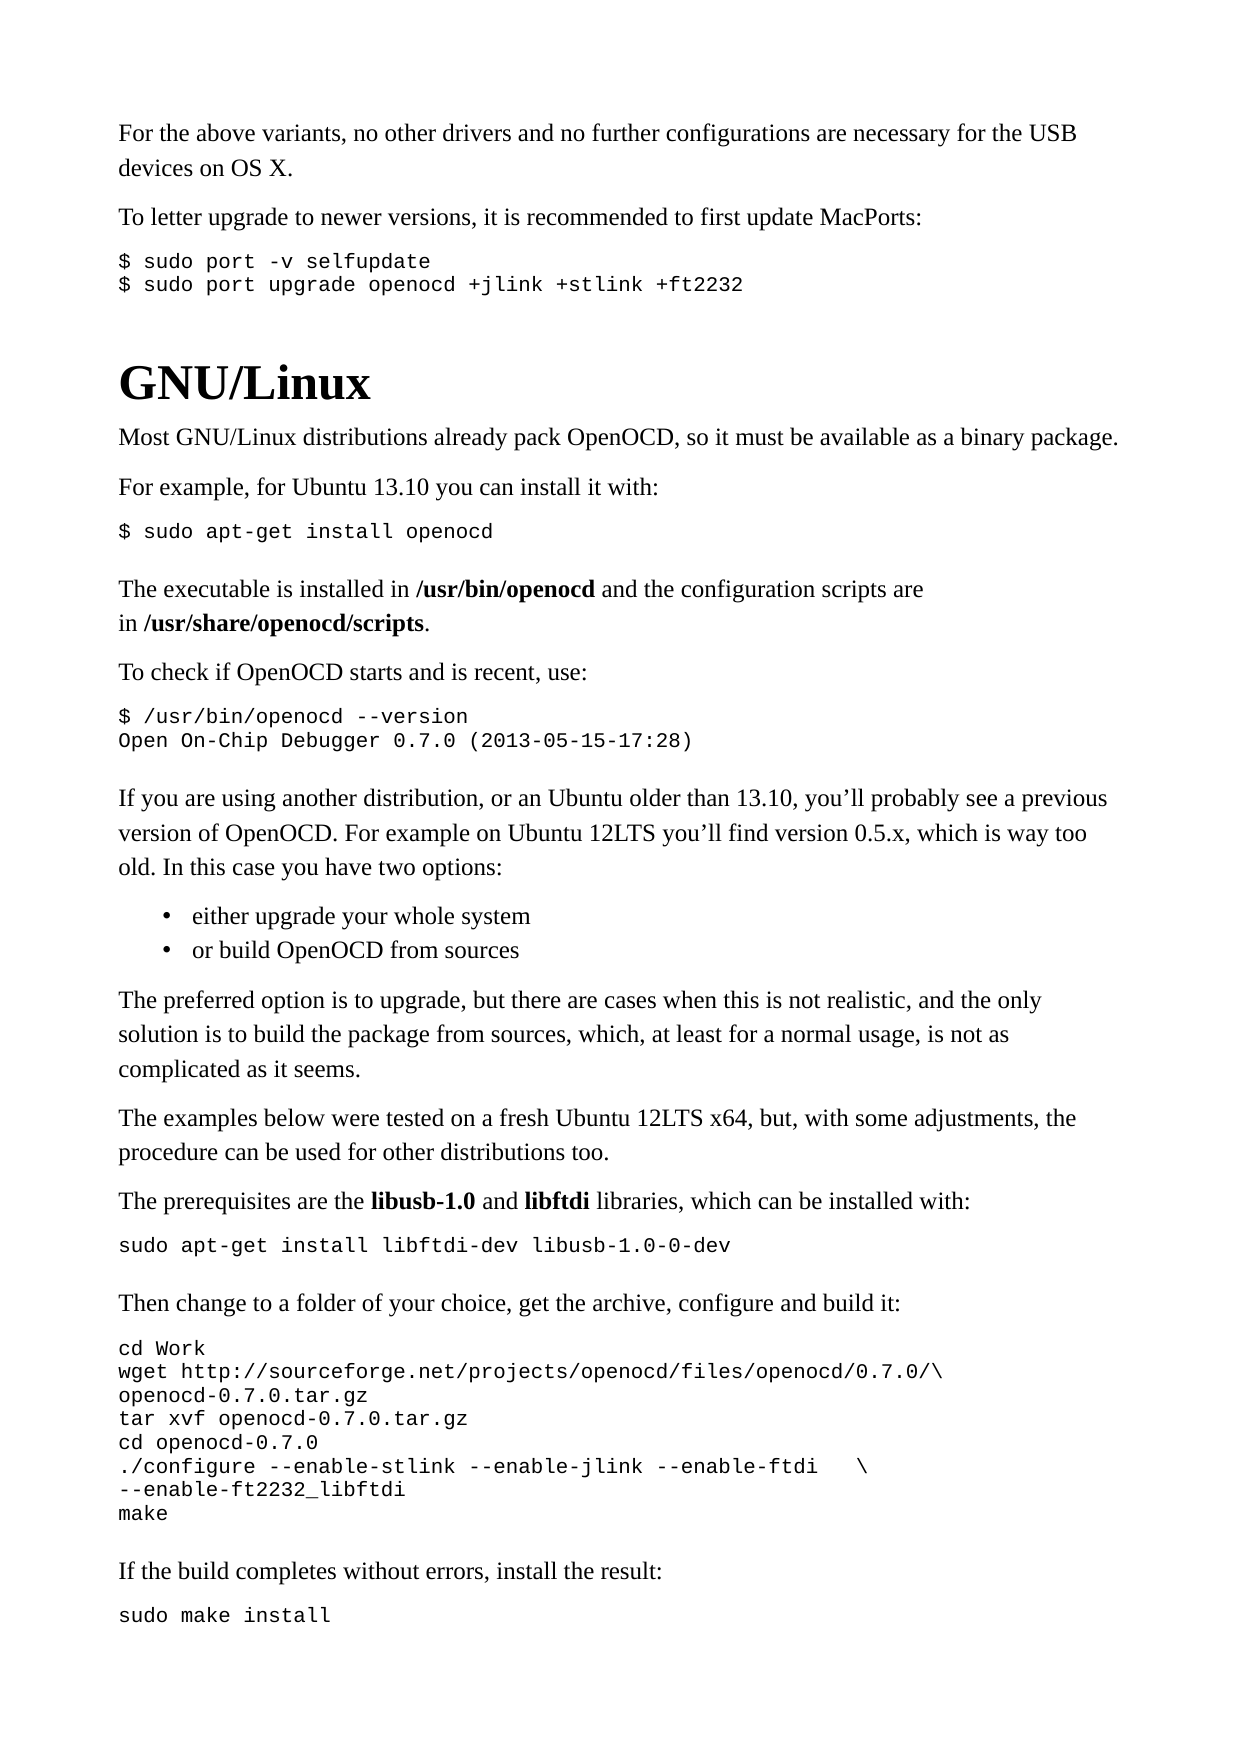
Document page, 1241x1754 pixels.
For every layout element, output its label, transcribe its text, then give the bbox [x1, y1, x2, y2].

text make [118, 1503, 1122, 1527]
text --enable-ft2232_libftdi [118, 1479, 1122, 1503]
text The preferred option is to upgrade, but there are cases when this is not realistic, and the only solution is to build the package from sources, which, at least for a normal usage, is not as complicated as it seems. [118, 985, 1122, 1082]
text The prerequisites are the libusb-1.0 and libftdi libraries, which can be installed with: [118, 1186, 1122, 1215]
text The executable is installed in /usr/bin/openocd and the configuration scripts are in /usr/share/openocd/scripts. [118, 574, 1122, 637]
list either upgrade your whole system [162, 901, 1122, 930]
text For the above variants, no other drivers and no further configurations are necessary for the USB devices on OS X. [118, 118, 1122, 181]
text sudo make install [118, 1605, 1122, 1629]
text tar xvf openocd-0.7.0.tar.gz [118, 1408, 1122, 1432]
text wget http://sourceforge.net/projects/openocd/files/openocd/0.7.0/\ [118, 1361, 1122, 1385]
text To check if OpenOCD starts and is recent, use: [118, 657, 1122, 686]
text ./configure --enable-stlink --enable-jlink --enable-ftdi \ [118, 1456, 1122, 1479]
text Open On-Chip Debugger 0.7.0 (2013-05-15-17:28) [118, 730, 1122, 754]
text For example, for Ubuntu 13.10 you can install it with: [118, 472, 1122, 500]
text To letter upgrade to newer versions, it is recommended to first update MacPorts: [118, 202, 1122, 230]
list or build OpenOCD from sources [162, 936, 1122, 964]
text $ /usr/bin/openocd --version [118, 706, 1122, 730]
text $ sudo port upgrade openocd +jlink +stlink +ft2232 [118, 274, 1122, 298]
text $ sudo apt-get install openocd [118, 521, 1122, 544]
subtitle GNU/Linux [118, 352, 1122, 410]
text Most GNU/Linux distributions already pack OpenOCD, so it must be available as a binary package. [118, 422, 1122, 451]
text If the build completes without errors, install the result: [118, 1556, 1122, 1585]
text sudo apt-get install libftdi-dev libusb-1.0-0-dev [118, 1235, 1122, 1259]
text Then change to a folder of your choice, get the archive, configure and build it: [118, 1288, 1122, 1317]
text openocd-0.7.0.tar.gz [118, 1385, 1122, 1408]
text The examples below were tested on a fresh Ubuntu 12LTS x64, but, with some adjustments, the procedure can be used for other distributions too. [118, 1103, 1122, 1166]
text cd openocd-0.7.0 [118, 1432, 1122, 1456]
text $ sudo port -v selfupdate [118, 251, 1122, 274]
text cd Work [118, 1337, 1122, 1361]
text If you are using another distribution, or an Ubuntu older than 13.10, you’ll probably see a previous version of OpenOCD. For example on Ubuntu 12LTS you’ll find version 0.5.x, which is way too old. In this case you have two options: [118, 783, 1122, 881]
